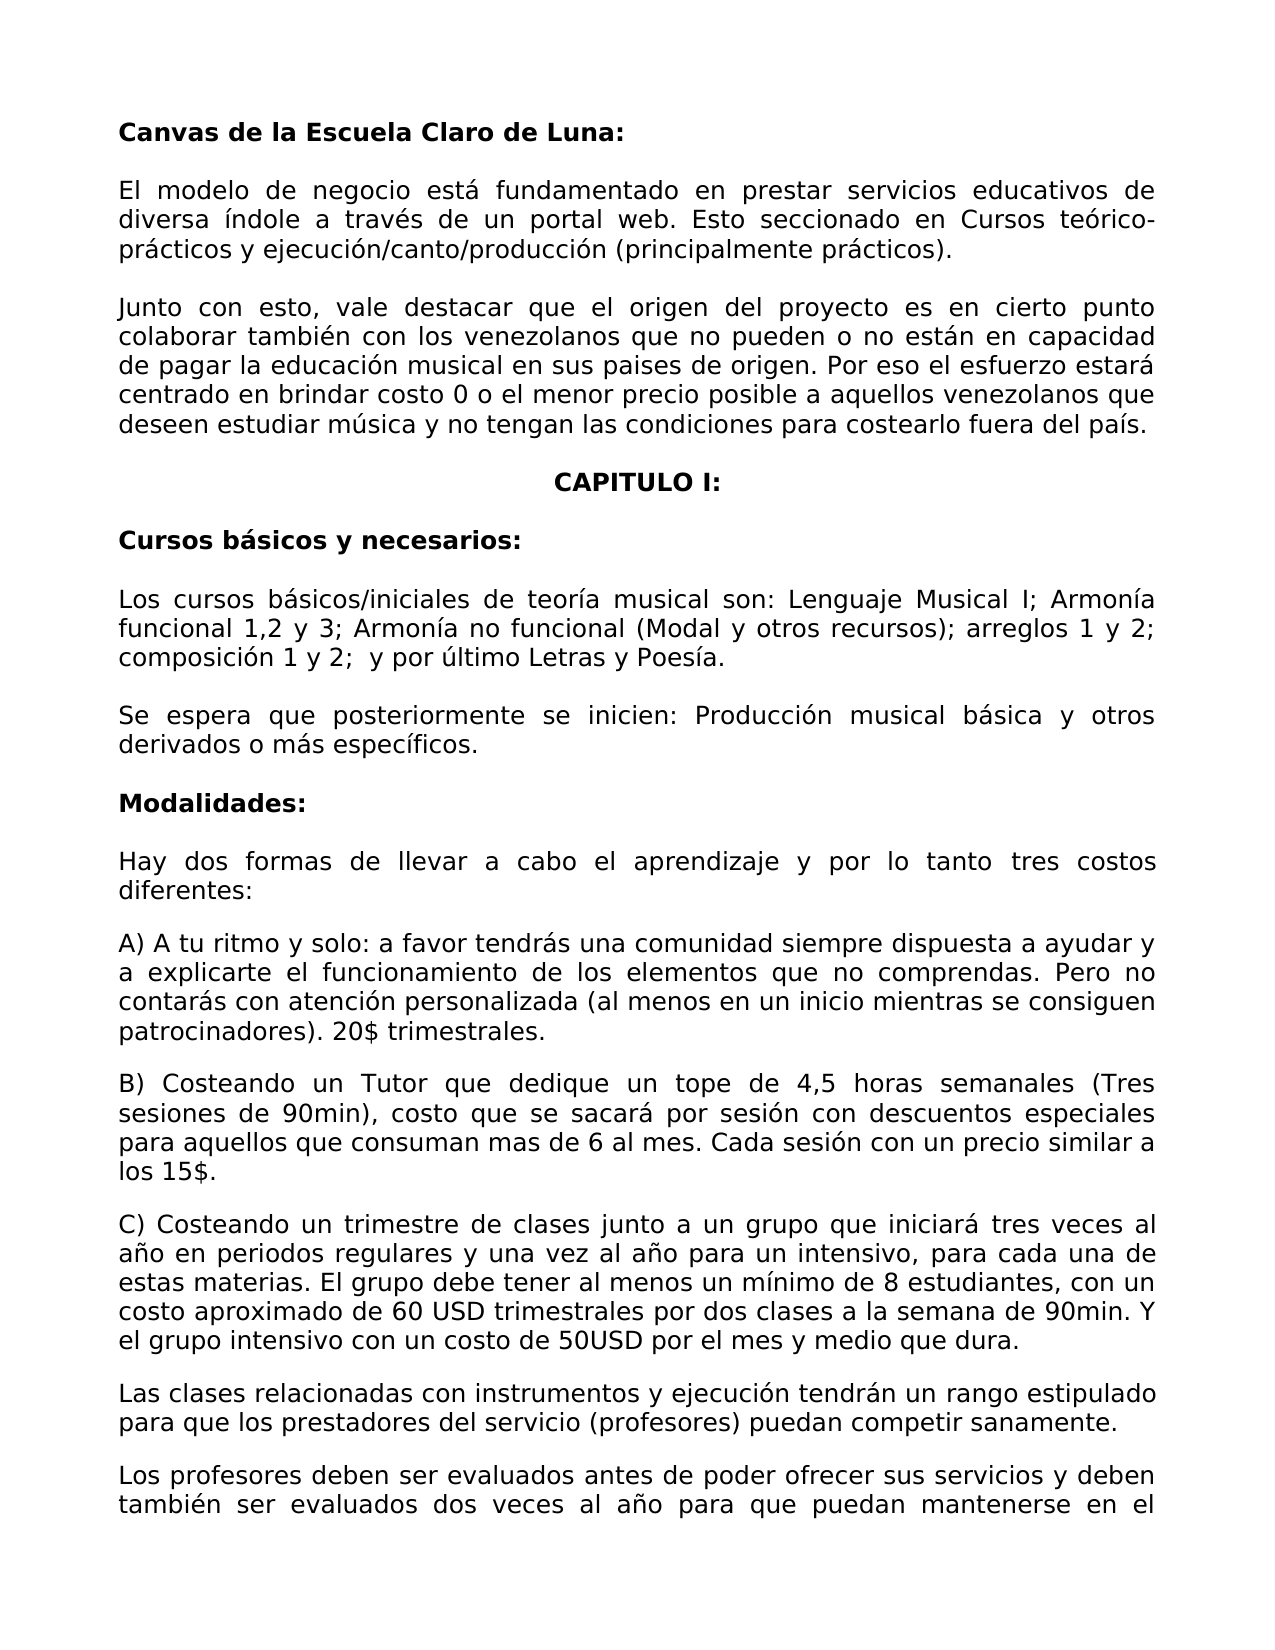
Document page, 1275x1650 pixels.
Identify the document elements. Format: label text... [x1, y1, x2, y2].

text CAPITULO I: [118, 468, 1157, 497]
text Se espera que posteriormente se inicien: Producción musical básica y otros derivados o más específicos. [118, 701, 1157, 760]
text C) Costeando un trimestre de clases junto a un grupo que iniciará tres veces al año en periodos regulares y una vez al año para un intensivo, para cada una de estas materias. El grupo debe tener al menos un mínimo de 8 estudiantes, con un costo aproximado de 60 USD trimestrales por dos clases a la semana de 90min. Y el grupo intensivo con un costo de 50USD por el mes y medio que dura. [118, 1210, 1157, 1356]
text Junto con esto, vale destacar que el origen del proyecto es en cierto punto colaborar también con los venezolanos que no pueden o no están en capacidad de pagar la educación musical en sus paises de origen. Por eso el esfuerzo estará centrado en brindar costo 0 o el menor precio posible a aquellos venezolanos que deseen estudiar música y no tengan las condiciones para costearlo fuera del país. [118, 293, 1157, 439]
text Los profesores deben ser evaluados antes de poder ofrecer sus servicios y deben también ser evaluados dos veces al año para que puedan mantenerse en el [118, 1461, 1157, 1520]
text El modelo de negocio está fundamentado en prestar servicios educativos de diversa índole a través de un portal web. Esto seccionado en Cursos teórico-prácticos y ejecución/canto/producción (principalmente prácticos). [118, 176, 1157, 264]
text B) Costeando un Tutor que dedique un tope de 4,5 horas semanales (Tres sesiones de 90min), costo que se sacará por sesión con descuentos especiales para aquellos que consuman mas de 6 al mes. Cada sesión con un precio similar a los 15$. [118, 1069, 1157, 1186]
text A) A tu ritmo y solo: a favor tendrás una comunidad siempre dispuesta a ayudar y a explicarte el funcionamiento de los elementos que no comprendas. Pero no contarás con atención personalizada (al menos en un inicio mientras se consiguen patrocinadores). 20$ trimestrales. [118, 929, 1157, 1046]
text Cursos básicos y necesarios: [118, 526, 1157, 556]
text Hay dos formas de llevar a cabo el aprendizaje y por lo tanto tres costos diferentes: [118, 847, 1157, 906]
text Los cursos básicos/iniciales de teoría musical son: Lenguaje Musical I; Armonía funcional 1,2 y 3; Armonía no funcional (Modal y otros recursos); arreglos 1 y 2; composición 1 y 2; y por último Letras y Poesía. [118, 585, 1157, 672]
text Las clases relacionadas con instrumentos y ejecución tendrán un rango estipulado para que los prestadores del servicio (profesores) puedan competir sanamente. [118, 1379, 1157, 1438]
text Modalidades: [118, 789, 1157, 818]
text Canvas de la Escuela Claro de Luna: [118, 118, 1157, 147]
